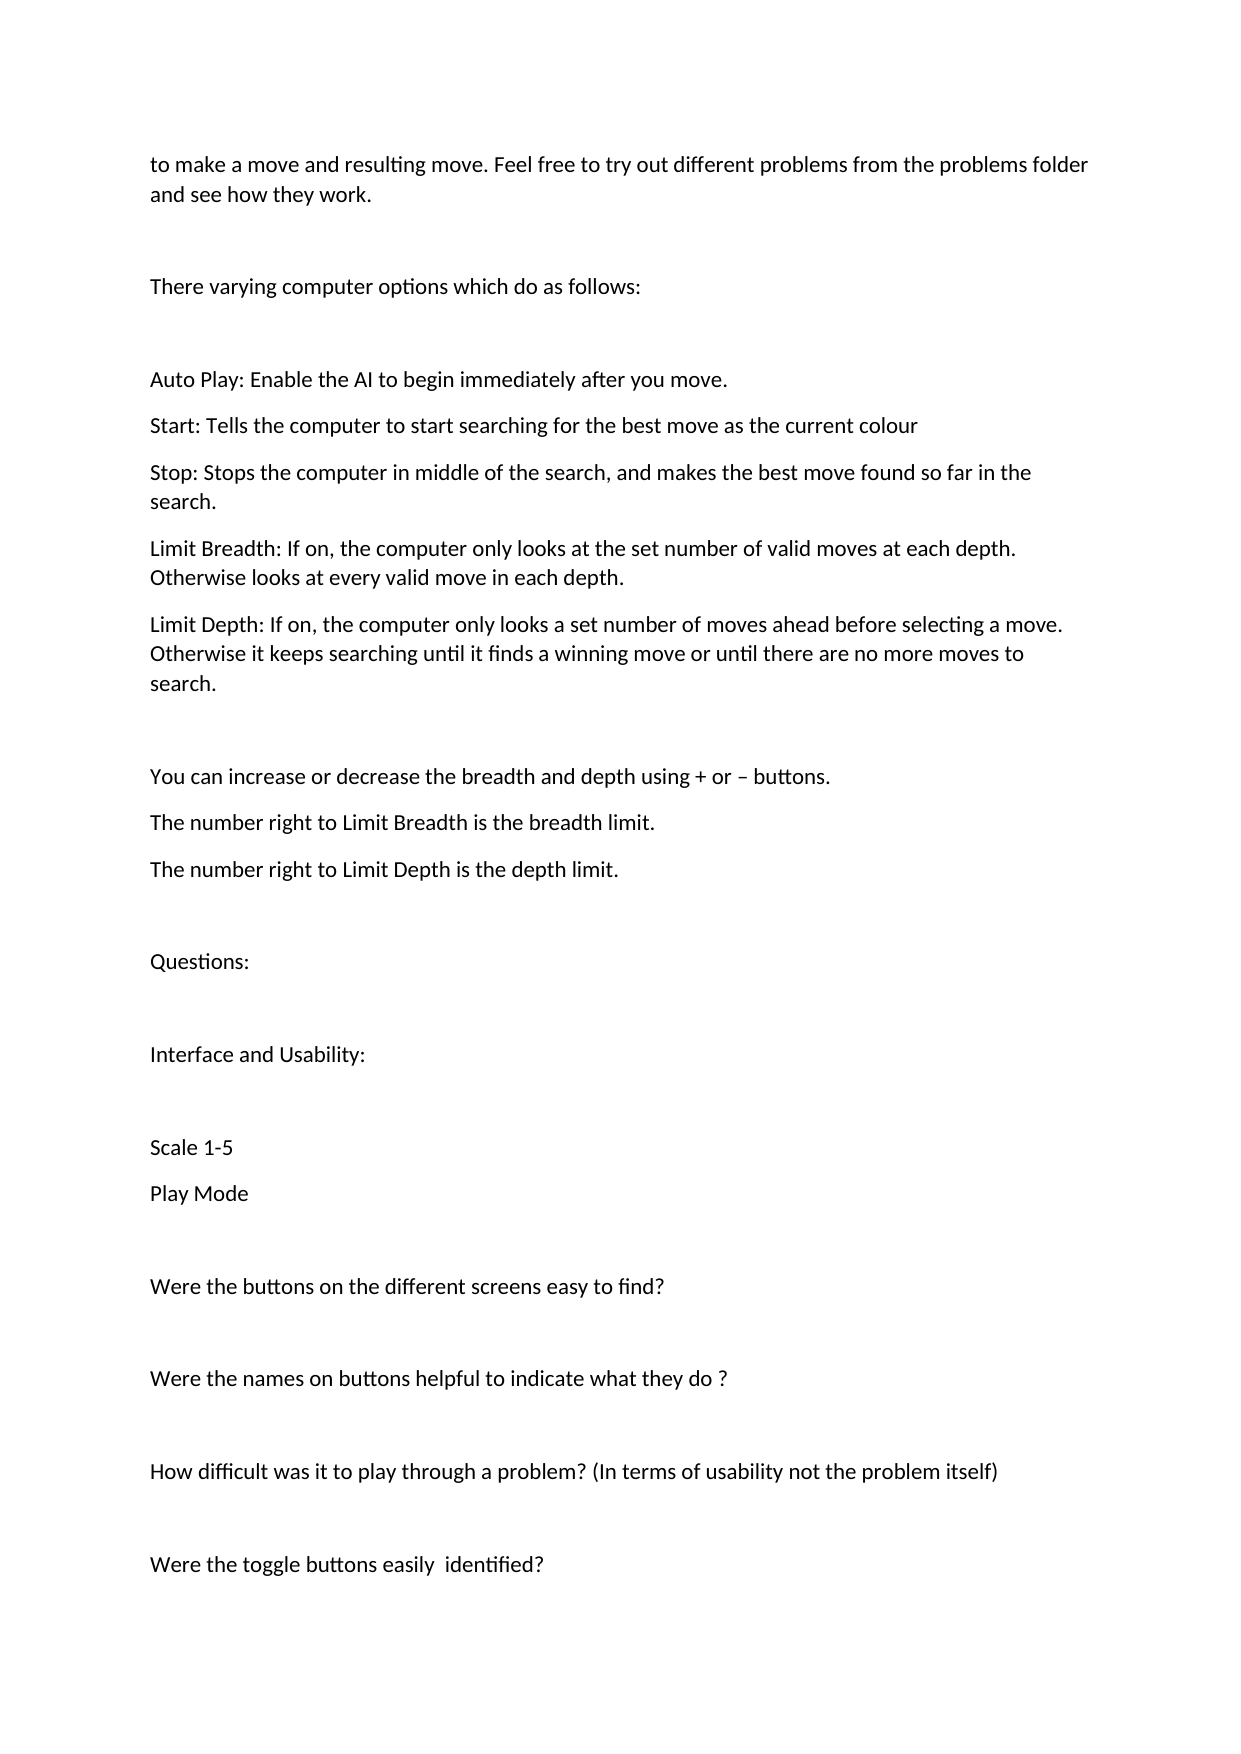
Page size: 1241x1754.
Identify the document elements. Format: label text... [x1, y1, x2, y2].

text Interface and Usability: [150, 1040, 1090, 1068]
text Auto Play: Enable the AI to begin immediately after you move. [150, 365, 1090, 393]
text How difficult was it to play through a problem? (In terms of usability not the problem itself) [150, 1457, 1090, 1485]
text You can increase or decrease the breadth and depth using + or – buttons. [150, 762, 1090, 790]
text Were the buttons on the different screens easy to find? [150, 1272, 1090, 1300]
text Scale 1-5 [150, 1133, 1090, 1161]
text to make a move and resulting move. Feel free to try out different problems from the problems folder and see how they work. [150, 150, 1090, 208]
text Questions: [150, 947, 1090, 975]
text Were the toggle buttons easily identified? [150, 1550, 1090, 1578]
text Play Mode [150, 1179, 1090, 1207]
text Start: Tells the computer to start searching for the best move as the current colour [150, 411, 1090, 439]
text The number right to Limit Depth is the depth limit. [150, 855, 1090, 883]
text There varying computer options which do as follows: [150, 272, 1090, 300]
text Limit Depth: If on, the computer only looks a set number of moves ahead before selecting a move. Otherwise it keeps searching until it finds a winning move or until there are no more moves to search. [150, 610, 1090, 697]
text The number right to Limit Breadth is the breadth limit. [150, 808, 1090, 836]
text Were the names on buttons helpful to indicate what they do ? [150, 1364, 1090, 1393]
text Stop: Stops the computer in middle of the search, and makes the best move found so far in the search. [150, 458, 1090, 516]
text Limit Breadth: If on, the computer only looks at the set number of valid moves at each depth. Otherwise looks at every valid move in each depth. [150, 534, 1090, 592]
